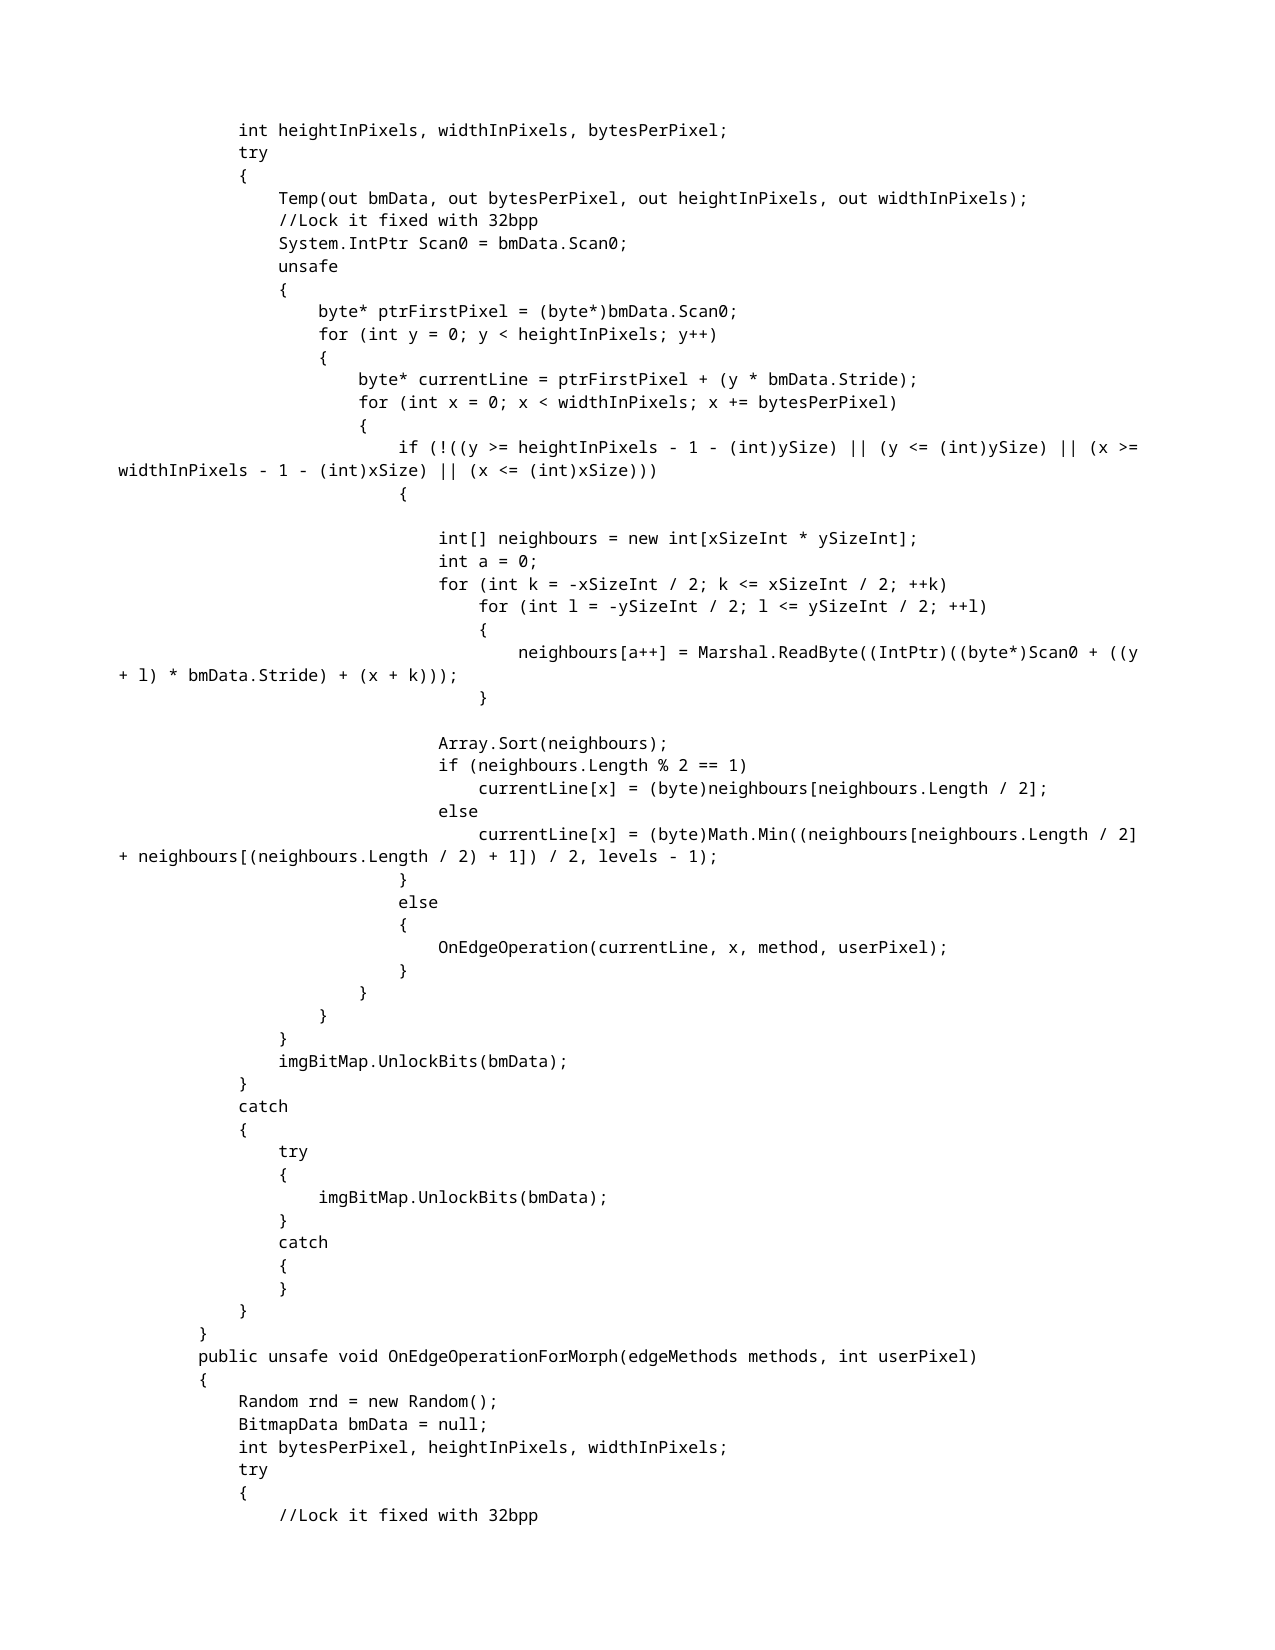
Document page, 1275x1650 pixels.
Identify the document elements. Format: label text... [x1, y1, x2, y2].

text int bytesPerPixel, heightInPixels, widthInPixels; [118, 1435, 1157, 1458]
text for (int l = -ySizeInt / 2; l <= ySizeInt / 2; ++l) [118, 595, 1157, 618]
text { [118, 413, 1157, 436]
text Temp(out bmData, out bytesPerPixel, out heightInPixels, out widthInPixels); [118, 186, 1157, 209]
text } [118, 1026, 1157, 1049]
text if (neighbours.Length % 2 == 1) [118, 754, 1157, 777]
text Array.Sort(neighbours); [118, 731, 1157, 754]
text imgBitMap.UnlockBits(bmData); [118, 1049, 1157, 1072]
text } [118, 958, 1157, 981]
text OnEdgeOperation(currentLine, x, method, userPixel); [118, 936, 1157, 958]
text { [118, 345, 1157, 368]
text int heightInPixels, widthInPixels, bytesPerPixel; [118, 118, 1157, 141]
text { [118, 163, 1157, 186]
text { [118, 1117, 1157, 1140]
text int a = 0; [118, 549, 1157, 572]
text byte* currentLine = ptrFirstPixel + (y * bmData.Stride); [118, 368, 1157, 391]
text { [118, 1163, 1157, 1185]
text { [118, 618, 1157, 640]
text } [118, 981, 1157, 1004]
text currentLine[x] = (byte)neighbours[neighbours.Length / 2]; [118, 777, 1157, 799]
text try [118, 1458, 1157, 1481]
text imgBitMap.UnlockBits(bmData); [118, 1185, 1157, 1208]
text } [118, 1072, 1157, 1094]
text int[] neighbours = new int[xSizeInt * ySizeInt]; [118, 527, 1157, 549]
text if (!((y >= heightInPixels - 1 - (int)ySize) || (y <= (int)ySize) || (x >= widthInPixels - 1 - (int)xSize) || (x <= (int)xSize))) [118, 436, 1157, 481]
text neighbours[a++] = Marshal.ReadByte((IntPtr)((byte*)Scan0 + ((y + l) * bmData.Stride) + (x + k))); [118, 640, 1157, 686]
text for (int y = 0; y < heightInPixels; y++) [118, 322, 1157, 345]
text unsafe [118, 254, 1157, 277]
text else [118, 799, 1157, 822]
text Random rnd = new Random(); [118, 1390, 1157, 1412]
text } [118, 1276, 1157, 1299]
text { [118, 1481, 1157, 1503]
text else [118, 890, 1157, 913]
text { [118, 1367, 1157, 1390]
text { [118, 481, 1157, 504]
text catch [118, 1231, 1157, 1253]
text byte* ptrFirstPixel = (byte*)bmData.Scan0; [118, 300, 1157, 322]
text BitmapData bmData = null; [118, 1412, 1157, 1435]
text { [118, 277, 1157, 300]
text } [118, 867, 1157, 890]
text //Lock it fixed with 32bpp [118, 209, 1157, 232]
text } [118, 1208, 1157, 1231]
text } [118, 1322, 1157, 1344]
text } [118, 1299, 1157, 1322]
text public unsafe void OnEdgeOperationForMorph(edgeMethods methods, int userPixel) [118, 1344, 1157, 1367]
text } [118, 686, 1157, 708]
text for (int k = -xSizeInt / 2; k <= xSizeInt / 2; ++k) [118, 572, 1157, 595]
text try [118, 141, 1157, 163]
text } [118, 1004, 1157, 1026]
text //Lock it fixed with 32bpp [118, 1503, 1157, 1526]
text for (int x = 0; x < widthInPixels; x += bytesPerPixel) [118, 391, 1157, 413]
text { [118, 913, 1157, 936]
text catch [118, 1094, 1157, 1117]
text System.IntPtr Scan0 = bmData.Scan0; [118, 232, 1157, 254]
text currentLine[x] = (byte)Math.Min((neighbours[neighbours.Length / 2] + neighbours[(neighbours.Length / 2) + 1]) / 2, levels - 1); [118, 822, 1157, 867]
text { [118, 1253, 1157, 1276]
text try [118, 1140, 1157, 1163]
